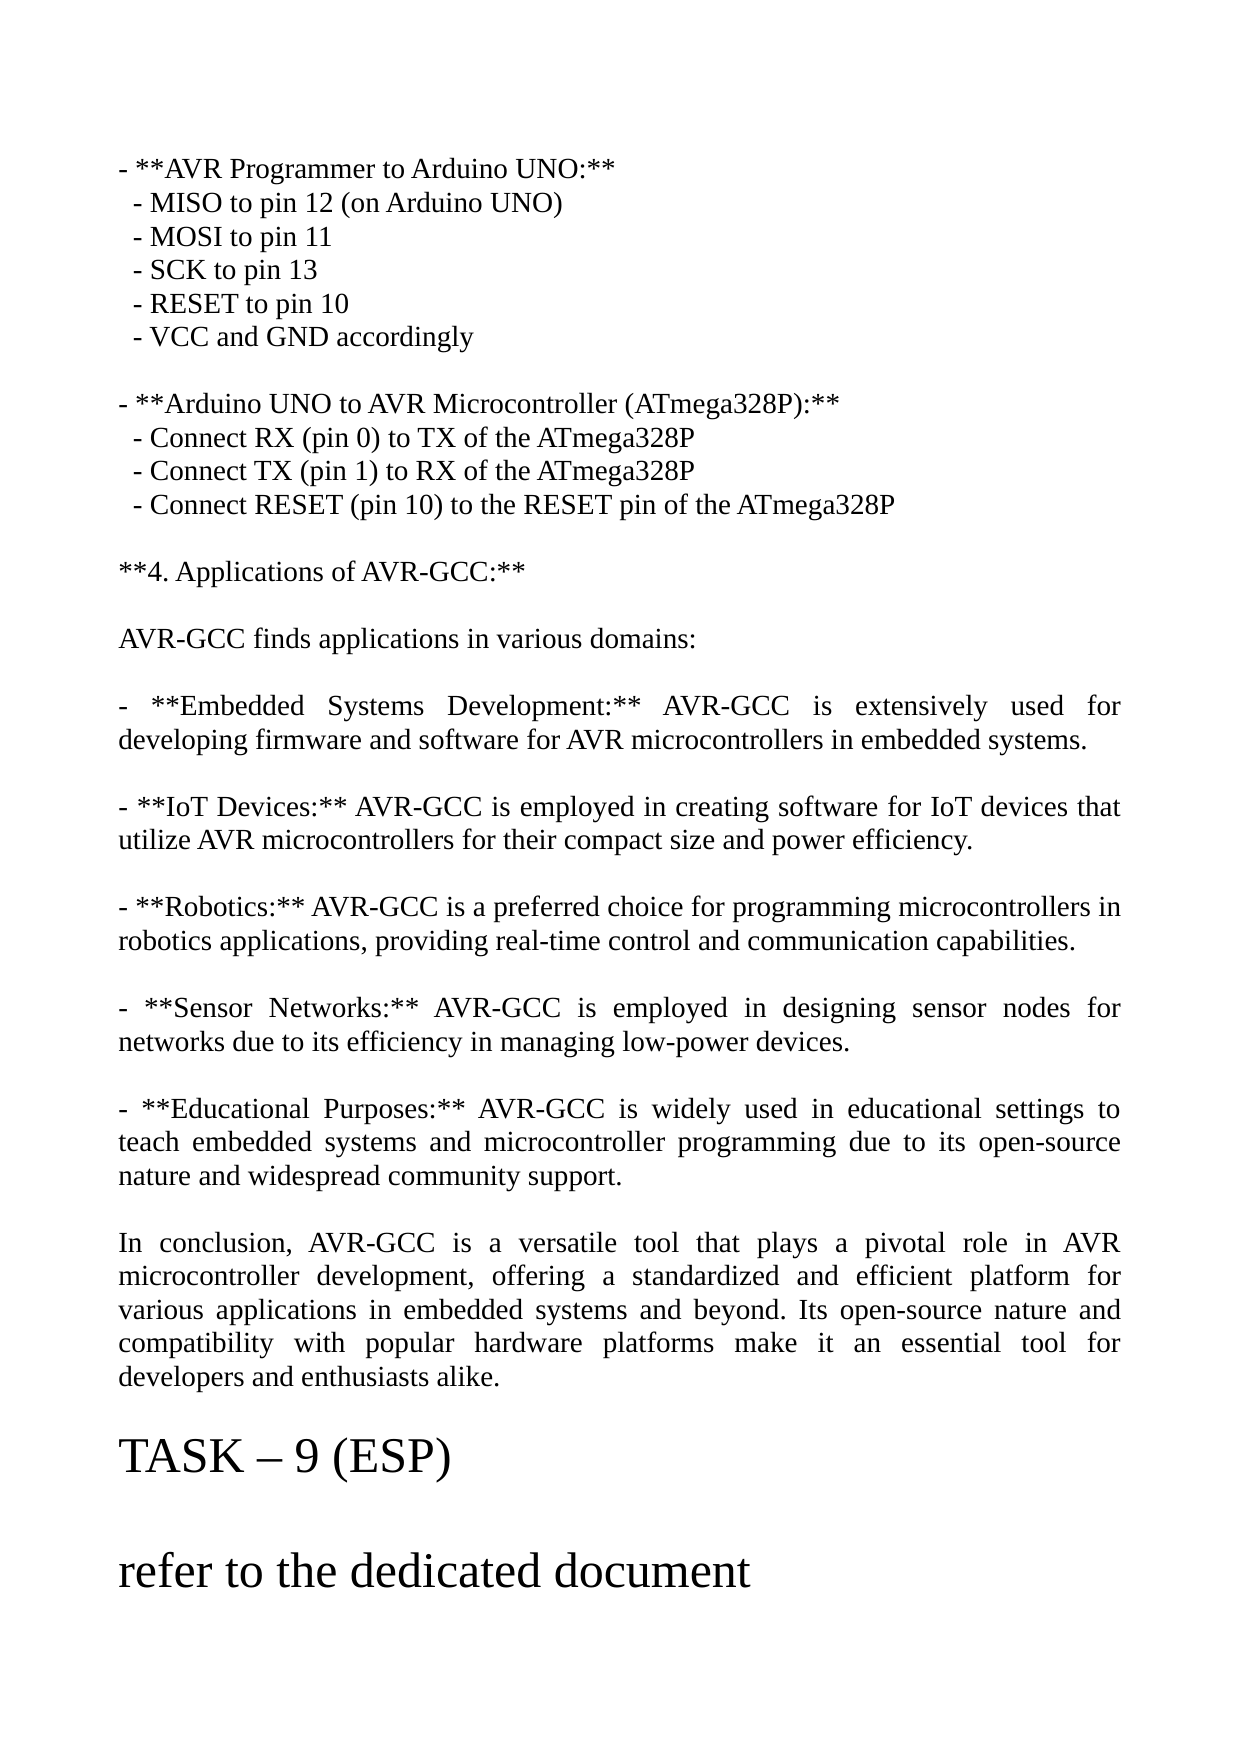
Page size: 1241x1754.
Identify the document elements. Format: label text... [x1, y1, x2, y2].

text - **Robotics:** AVR-GCC is a preferred choice for programming microcontrollers in robotics applications, providing real-time control and communication capabilities. [118, 889, 1122, 957]
text AVR-GCC finds applications in various domains: [118, 621, 1122, 655]
text - **Sensor Networks:** AVR-GCC is employed in designing sensor nodes for networks due to its efficiency in managing low-power devices. [118, 990, 1122, 1057]
text - **Arduino UNO to AVR Microcontroller (ATmega328P):** [118, 386, 1122, 420]
text - MOSI to pin 11 [118, 219, 1122, 252]
text - **Embedded Systems Development:** AVR-GCC is extensively used for developing firmware and software for AVR microcontrollers in embedded systems. [118, 688, 1122, 755]
text - SCK to pin 13 [118, 252, 1122, 286]
text - RESET to pin 10 [118, 286, 1122, 319]
text refer to the dedicated document [118, 1541, 1122, 1599]
text - **AVR Programmer to Arduino UNO:** [118, 152, 1122, 185]
text - VCC and GND accordingly [118, 319, 1122, 353]
text TASK – 9 (ESP) [118, 1426, 1122, 1484]
text **4. Applications of AVR-GCC:** [118, 554, 1122, 588]
text - Connect RX (pin 0) to TX of the ATmega328P [118, 420, 1122, 453]
text In conclusion, AVR-GCC is a versatile tool that plays a pivotal role in AVR microcontroller development, offering a standardized and efficient platform for various applications in embedded systems and beyond. Its open-source nature and compatibility with popular hardware platforms make it an essential tool for developers and enthusiasts alike. [118, 1225, 1122, 1393]
text - Connect RESET (pin 10) to the RESET pin of the ATmega328P [118, 487, 1122, 521]
text - Connect TX (pin 1) to RX of the ATmega328P [118, 453, 1122, 487]
text - **IoT Devices:** AVR-GCC is employed in creating software for IoT devices that utilize AVR microcontrollers for their compact size and power efficiency. [118, 789, 1122, 856]
text - **Educational Purposes:** AVR-GCC is widely used in educational settings to teach embedded systems and microcontroller programming due to its open-source nature and widespread community support. [118, 1091, 1122, 1191]
text - MISO to pin 12 (on Arduino UNO) [118, 185, 1122, 219]
